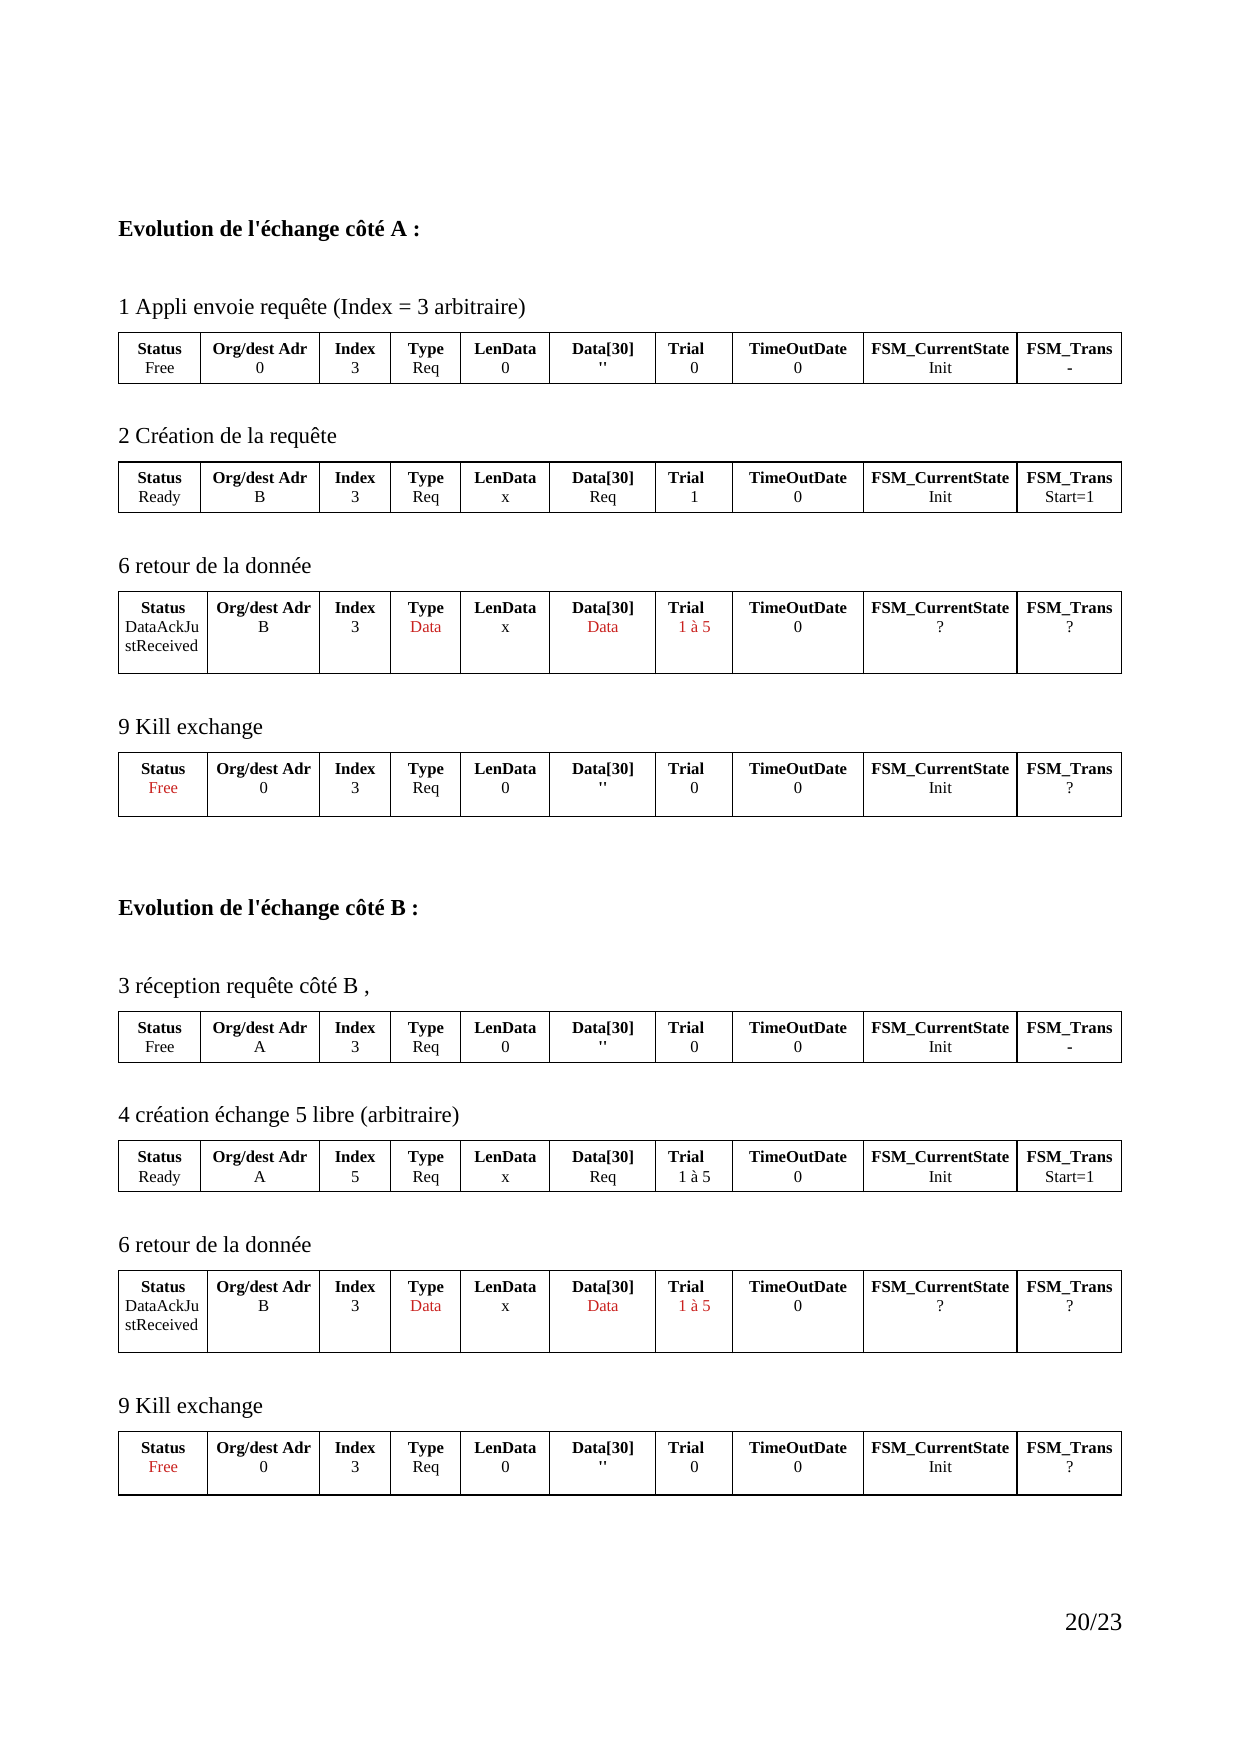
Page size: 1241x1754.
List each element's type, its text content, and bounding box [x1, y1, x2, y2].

table_header Type Req [391, 1012, 460, 1062]
table_header Index 3 [320, 1012, 390, 1062]
table_header Index 3 [320, 753, 390, 816]
table_header LenData 0 [461, 1012, 549, 1062]
text 4 création échange 5 libre (arbitraire) [118, 1102, 1122, 1128]
table_header FSM_CurrentState Init [864, 333, 1016, 383]
text 9 Kill exchange [118, 1392, 1122, 1419]
text 6 retour de la donnée [118, 1231, 1122, 1257]
table_header Type Req [391, 1432, 460, 1494]
table_header Org/dest Adr B [208, 592, 319, 673]
table_header Index 5 [320, 1141, 390, 1191]
table_header Data[30] '' [550, 1432, 655, 1494]
table_header Org/dest Adr 0 [208, 753, 319, 816]
table_header Data[30] '' [550, 753, 655, 816]
table_header Data[30] '' [550, 1012, 655, 1062]
table_header Status DataAckJustReceived [119, 592, 207, 673]
table_header FSM_Trans ? [1018, 1271, 1121, 1352]
table_header TimeOutDate 0 [733, 1432, 863, 1494]
table_header FSM_CurrentState Init [864, 1141, 1016, 1191]
text 2 Création de la requête [118, 422, 1122, 449]
table_header FSM_Trans - [1018, 333, 1121, 383]
table_header LenData 0 [461, 753, 549, 816]
table_header Type Data [391, 592, 460, 673]
table_header TimeOutDate 0 [733, 592, 863, 673]
table_header FSM_Trans ? [1018, 1432, 1121, 1494]
table_header Org/dest Adr 0 [201, 333, 319, 383]
table_header FSM_CurrentState Init [864, 1012, 1016, 1062]
table_header FSM_Trans Start=1 [1018, 463, 1121, 512]
table_header Status Free [119, 753, 207, 816]
text 6 retour de la donnée [118, 552, 1122, 578]
text 1 Appli envoie requête (Index = 3 arbitraire) [118, 293, 1122, 319]
table_header FSM_CurrentState ? [864, 1271, 1016, 1352]
table_header FSM_Trans ? [1018, 592, 1121, 673]
table_header Trial 1 [656, 463, 732, 512]
table_header Status DataAckJustReceived [119, 1271, 207, 1352]
table_header TimeOutDate 0 [733, 463, 863, 512]
text Evolution de l'échange côté A : [118, 215, 1122, 242]
table_header Type Req [391, 753, 460, 816]
table_header Org/dest Adr A [201, 1012, 319, 1062]
table_header TimeOutDate 0 [733, 333, 863, 383]
text 9 Kill exchange [118, 713, 1122, 740]
table_header Org/dest Adr B [208, 1271, 319, 1352]
table_header Index 3 [320, 463, 390, 512]
table_header Org/dest Adr 0 [208, 1432, 319, 1494]
table_header TimeOutDate 0 [733, 1271, 863, 1352]
table_header Data[30] Data [550, 1271, 655, 1352]
table_header Index 3 [320, 1432, 390, 1494]
table_header LenData 0 [461, 1432, 549, 1494]
table_header Status Free [119, 333, 200, 383]
table_header FSM_Trans Start=1 [1018, 1141, 1121, 1191]
table_header FSM_CurrentState ? [864, 592, 1016, 673]
table_header FSM_Trans - [1018, 1012, 1121, 1062]
table_header Type Req [391, 463, 460, 512]
table_header LenData x [461, 1271, 549, 1352]
table_header Data[30] Data [550, 592, 655, 673]
table_header Status Free [119, 1012, 200, 1062]
table_header Status Free [119, 1432, 207, 1494]
table_header FSM_Trans ? [1018, 753, 1121, 816]
table_header Org/dest Adr B [201, 463, 319, 512]
table_header Index 3 [320, 592, 390, 673]
table_header Trial 1 à 5 [656, 592, 732, 673]
table_header FSM_CurrentState Init [864, 463, 1016, 512]
text 3 réception requête côté B , [118, 972, 1122, 998]
table_header Trial 0 [656, 1012, 732, 1062]
table_header TimeOutDate 0 [733, 753, 863, 816]
table_header Type Req [391, 1141, 460, 1191]
table_header Index 3 [320, 1271, 390, 1352]
table_header Trial 0 [656, 753, 732, 816]
table_header LenData 0 [461, 333, 549, 383]
table_header Trial 0 [656, 1432, 732, 1494]
table_header Type Req [391, 333, 460, 383]
table_header Data[30] '' [550, 333, 655, 383]
table_header Index 3 [320, 333, 390, 383]
table_header Org/dest Adr A [201, 1141, 319, 1191]
table_header Status Ready [119, 1141, 200, 1191]
table_header Trial 1 à 5 [656, 1141, 732, 1191]
table_header FSM_CurrentState Init [864, 753, 1016, 816]
table_header Trial 1 à 5 [656, 1271, 732, 1352]
table_header Data[30] Req [550, 463, 655, 512]
text Evolution de l'échange côté B : [118, 894, 1122, 921]
table_header LenData x [461, 1141, 549, 1191]
table_header Trial 0 [656, 333, 732, 383]
table_header TimeOutDate 0 [733, 1141, 863, 1191]
table_header TimeOutDate 0 [733, 1012, 863, 1062]
table_header LenData x [461, 463, 549, 512]
table_header LenData x [461, 592, 549, 673]
table_header Status Ready [119, 463, 200, 512]
table_header FSM_CurrentState Init [864, 1432, 1016, 1494]
table_header Type Data [391, 1271, 460, 1352]
table_header Data[30] Req [550, 1141, 655, 1191]
